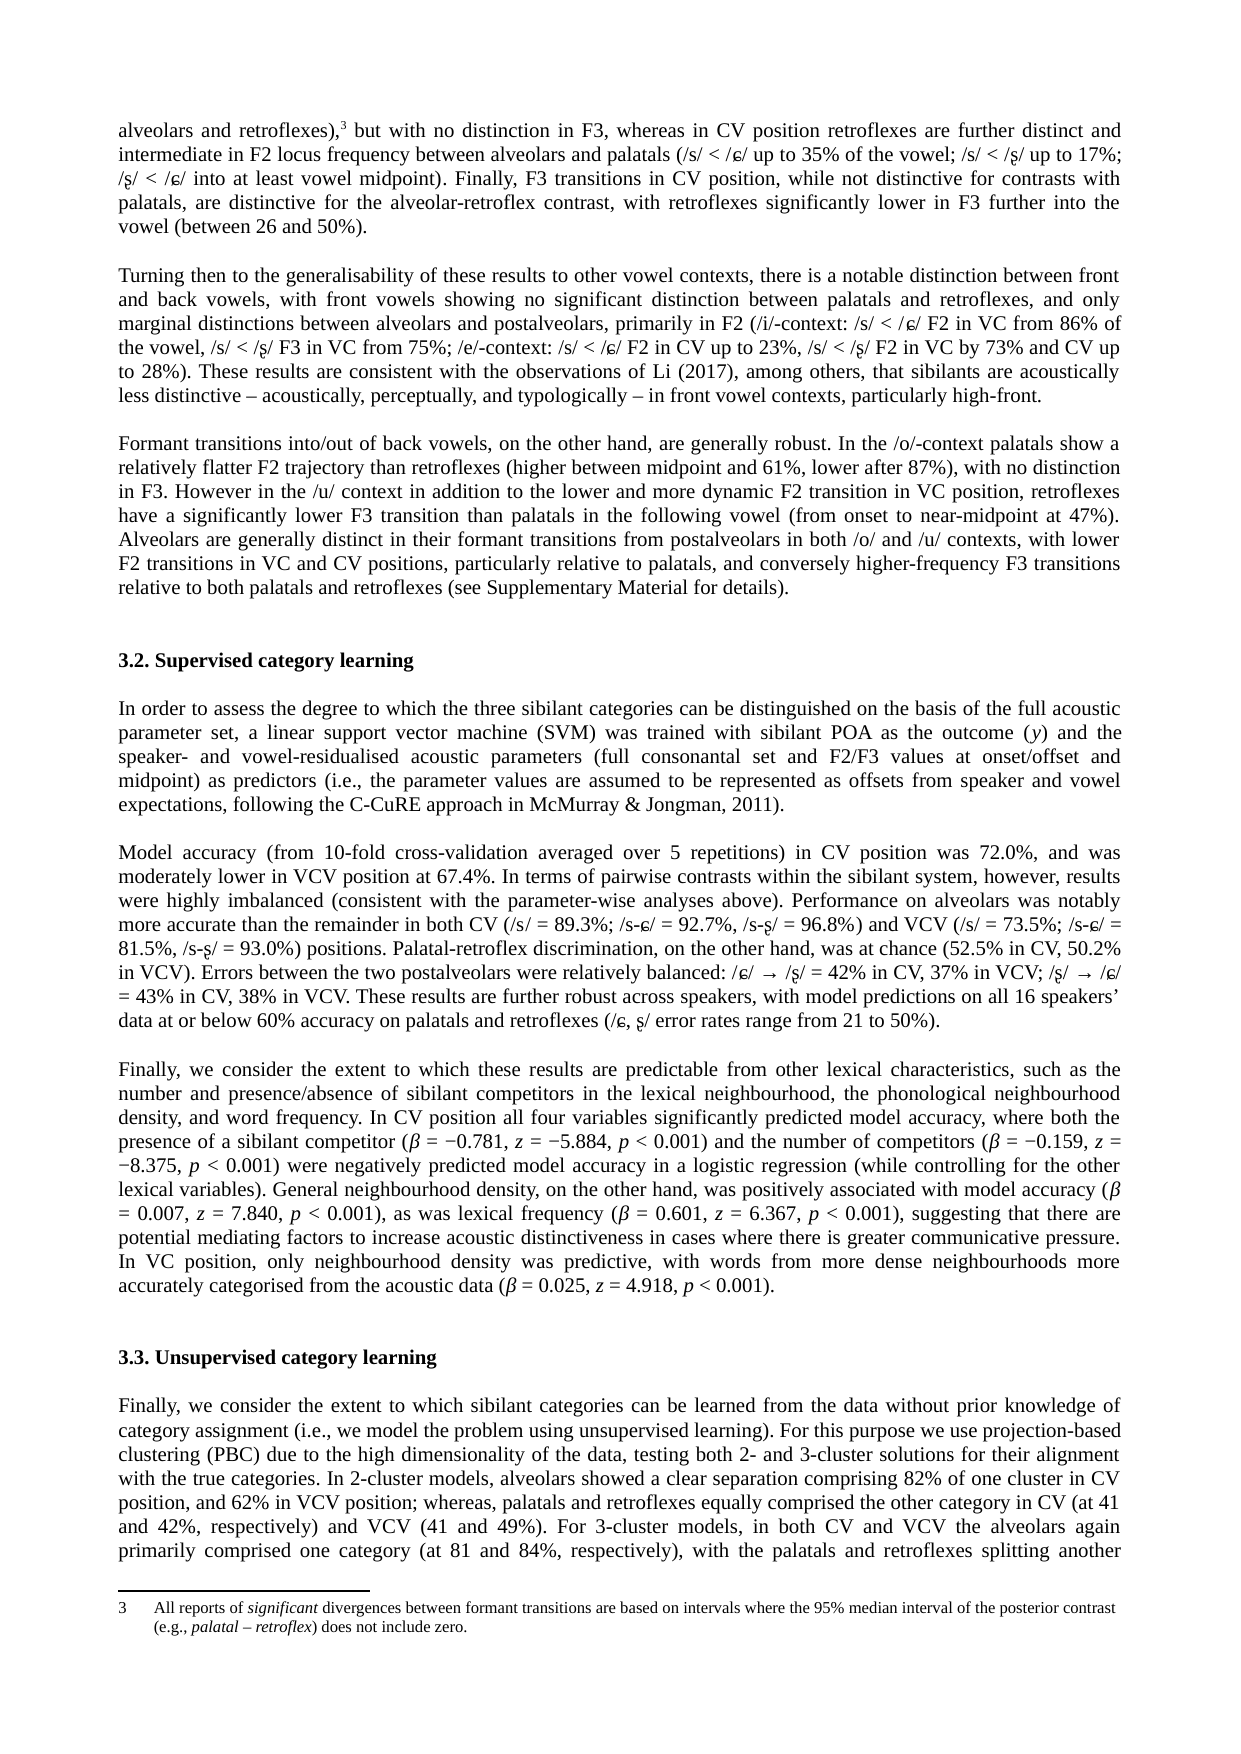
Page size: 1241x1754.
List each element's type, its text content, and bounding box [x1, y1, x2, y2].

text All reports of significant divergences between formant transitions are based on intervals where the 95% median interval of the posterior contrast (e.g., palatal – retroflex) does not include zero. [118, 1597, 1122, 1636]
text 3.3. Unsupervised category learning [118, 1345, 1122, 1369]
text Formant transitions into/out of back vowels, on the other hand, are generally robust. In the /o/-context palatals show a relatively flatter F2 trajectory than retroflexes (higher between midpoint and 61%, lower after 87%), with no distinction in F3. However in the /u/ context in addition to the lower and more dynamic F2 transition in VC position, retroflexes have a significantly lower F3 transition than palatals in the following vowel (from onset to near-midpoint at 47%). Alveolars are generally distinct in their formant transitions from postalveolars in both /o/ and /u/ contexts, with lower F2 transitions in VC and CV positions, particularly relative to palatals, and conversely higher-frequency F3 transitions relative to both palatals and retroflexes (see Supplementary Material for details). [118, 431, 1122, 599]
text Finally, we consider the extent to which sibilant categories can be learned from the data without prior knowledge of category assignment (i.e., we model the problem using unsupervised learning). For this purpose we use projection-based clustering (PBC) due to the high dimensionality of the data, testing both 2- and 3-cluster solutions for their alignment with the true categories. In 2-cluster models, alveolars showed a clear separation comprising 82% of one cluster in CV position, and 62% in VCV position; whereas, palatals and retroflexes equally comprised the other category in CV (at 41 and 42%, respectively) and VCV (41 and 49%). For 3-cluster models, in both CV and VCV the alveolars again primarily comprised one category (at 81 and 84%, respectively), with the palatals and retroflexes splitting another [118, 1393, 1122, 1562]
text Finally, we consider the extent to which these results are predictable from other lexical characteristics, such as the number and presence/absence of sibilant competitors in the lexical neighbourhood, the phonological neighbourhood density, and word frequency. In CV position all four variables significantly predicted model accuracy, where both the presence of a sibilant competitor (β = −0.781, z = −5.884, p < 0.001) and the number of competitors (β = −0.159, z = −8.375, p < 0.001) were negatively predicted model accuracy in a logistic regression (while controlling for the other lexical variables). General neighbourhood density, on the other hand, was positively associated with model accuracy (β = 0.007, z = 7.840, p < 0.001), as was lexical frequency (β = 0.601, z = 6.367, p < 0.001), suggesting that there are potential mediating factors to increase acoustic distinctiveness in cases where there is greater communicative pressure. In VC position, only neighbourhood density was predictive, with words from more dense neighbourhoods more accurately categorised from the acoustic data (β = 0.025, z = 4.918, p < 0.001). [118, 1057, 1122, 1297]
text Model accuracy (from 10-fold cross-validation averaged over 5 repetitions) in CV position was 72.0%, and was moderately lower in VCV position at 67.4%. In terms of pairwise contrasts within the sibilant system, however, results were highly imbalanced (consistent with the parameter-wise analyses above). Performance on alveolars was notably more accurate than the remainder in both CV (/s/ = 89.3%; /s-ɕ/ = 92.7%, /s-ʂ/ = 96.8%) and VCV (/s/ = 73.5%; /s-ɕ/ = 81.5%, /s-ʂ/ = 93.0%) positions. Palatal-retroflex discrimination, on the other hand, was at chance (52.5% in CV, 50.2% in VCV). Errors between the two postalveolars were relatively balanced: /ɕ/ → /ʂ/ = 42% in CV, 37% in VCV; /ʂ/ → /ɕ/ = 43% in CV, 38% in VCV. These results are further robust across speakers, with model predictions on all 16 speakers’ data at or below 60% accuracy on palatals and retroflexes (/ɕ, ʂ/ error rates range from 21 to 50%). [118, 840, 1122, 1032]
text In order to assess the degree to which the three sibilant categories can be distinguished on the basis of the full acoustic parameter set, a linear support vector machine (SVM) was trained with sibilant POA as the outcome (y) and the speaker- and vowel-residualised acoustic parameters (full consonantal set and F2/F3 values at onset/offset and midpoint) as predictors (i.e., the parameter values are assumed to be represented as offsets from speaker and vowel expectations, following the C-CuRE approach in McMurray & Jongman, 2011). [118, 696, 1122, 816]
text Turning then to the generalisability of these results to other vowel contexts, there is a notable distinction between front and back vowels, with front vowels showing no significant distinction between palatals and retroflexes, and only marginal distinctions between alveolars and postalveolars, primarily in F2 (/i/-context: /s/ < /ɕ/ F2 in VC from 86% of the vowel, /s/ < /ʂ/ F3 in VC from 75%; /e/-context: /s/ < /ɕ/ F2 in CV up to 23%, /s/ < /ʂ/ F2 in VC by 73% and CV up to 28%). These results are consistent with the observations of Li (2017), among others, that sibilants are acoustically less distinctive – acoustically, perceptually, and typologically – in front vowel contexts, particularly high-front. [118, 262, 1122, 407]
text alveolars and retroflexes), but with no distinction in F3, whereas in CV position retroflexes are further distinct and intermediate in F2 locus frequency between alveolars and palatals (/s/ < /ɕ/ up to 35% of the vowel; /s/ < /ʂ/ up to 17%; /ʂ/ < /ɕ/ into at least vowel midpoint). Finally, F3 transitions in CV position, while not distinctive for contrasts with palatals, are distinctive for the alveolar-retroflex contrast, with retroflexes significantly lower in F3 further into the vowel (between 26 and 50%). [118, 118, 1122, 238]
text 3.2. Supervised category learning [118, 647, 1122, 672]
